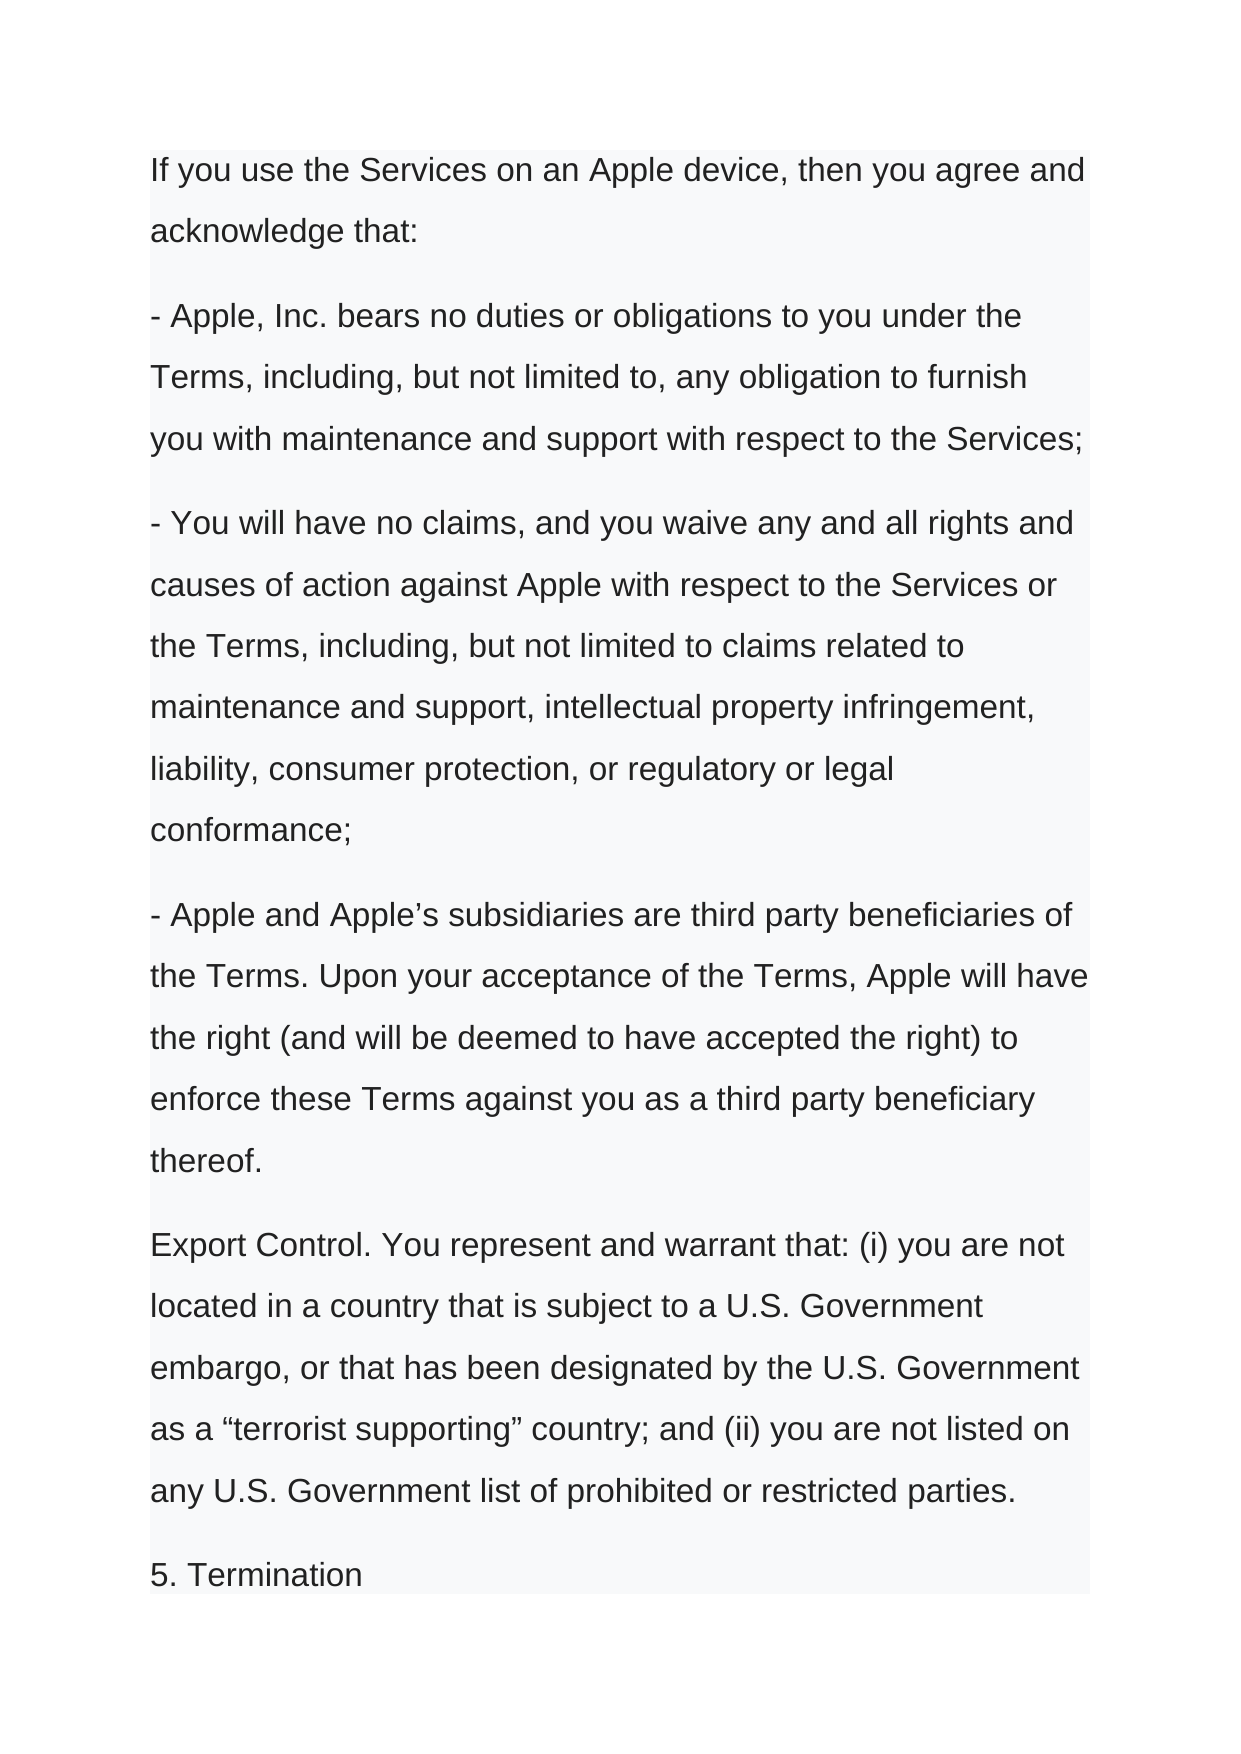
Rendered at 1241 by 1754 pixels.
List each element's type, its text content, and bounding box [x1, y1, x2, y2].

text - Apple, Inc. bears no duties or obligations to you under the Terms, including, but not limited to, any obligation to furnish you with maintenance and support with respect to the Services; [150, 296, 1090, 457]
text 5. Termination [150, 1555, 1090, 1594]
text Export Control. You represent and warrant that: (i) you are not located in a country that is subject to a U.S. Government embargo, or that has been designated by the U.S. Government as a “terrorist supporting” country; and (ii) you are not listed on any U.S. Government list of prohibited or restricted parties. [150, 1225, 1090, 1509]
text If you use the Services on an Apple device, then you agree and acknowledge that: [150, 150, 1090, 250]
text - Apple and Apple’s subsidiaries are third party beneficiaries of the Terms. Upon your acceptance of the Terms, Apple will have the right (and will be deemed to have accepted the right) to enforce these Terms against you as a third party beneficiary thereof. [150, 895, 1090, 1179]
text - You will have no claims, and you waive any and all rights and causes of action against Apple with respect to the Services or the Terms, including, but not limited to claims related to maintenance and support, intellectual property infringement, liability, consumer protection, or regulatory or legal conformance; [150, 503, 1090, 849]
